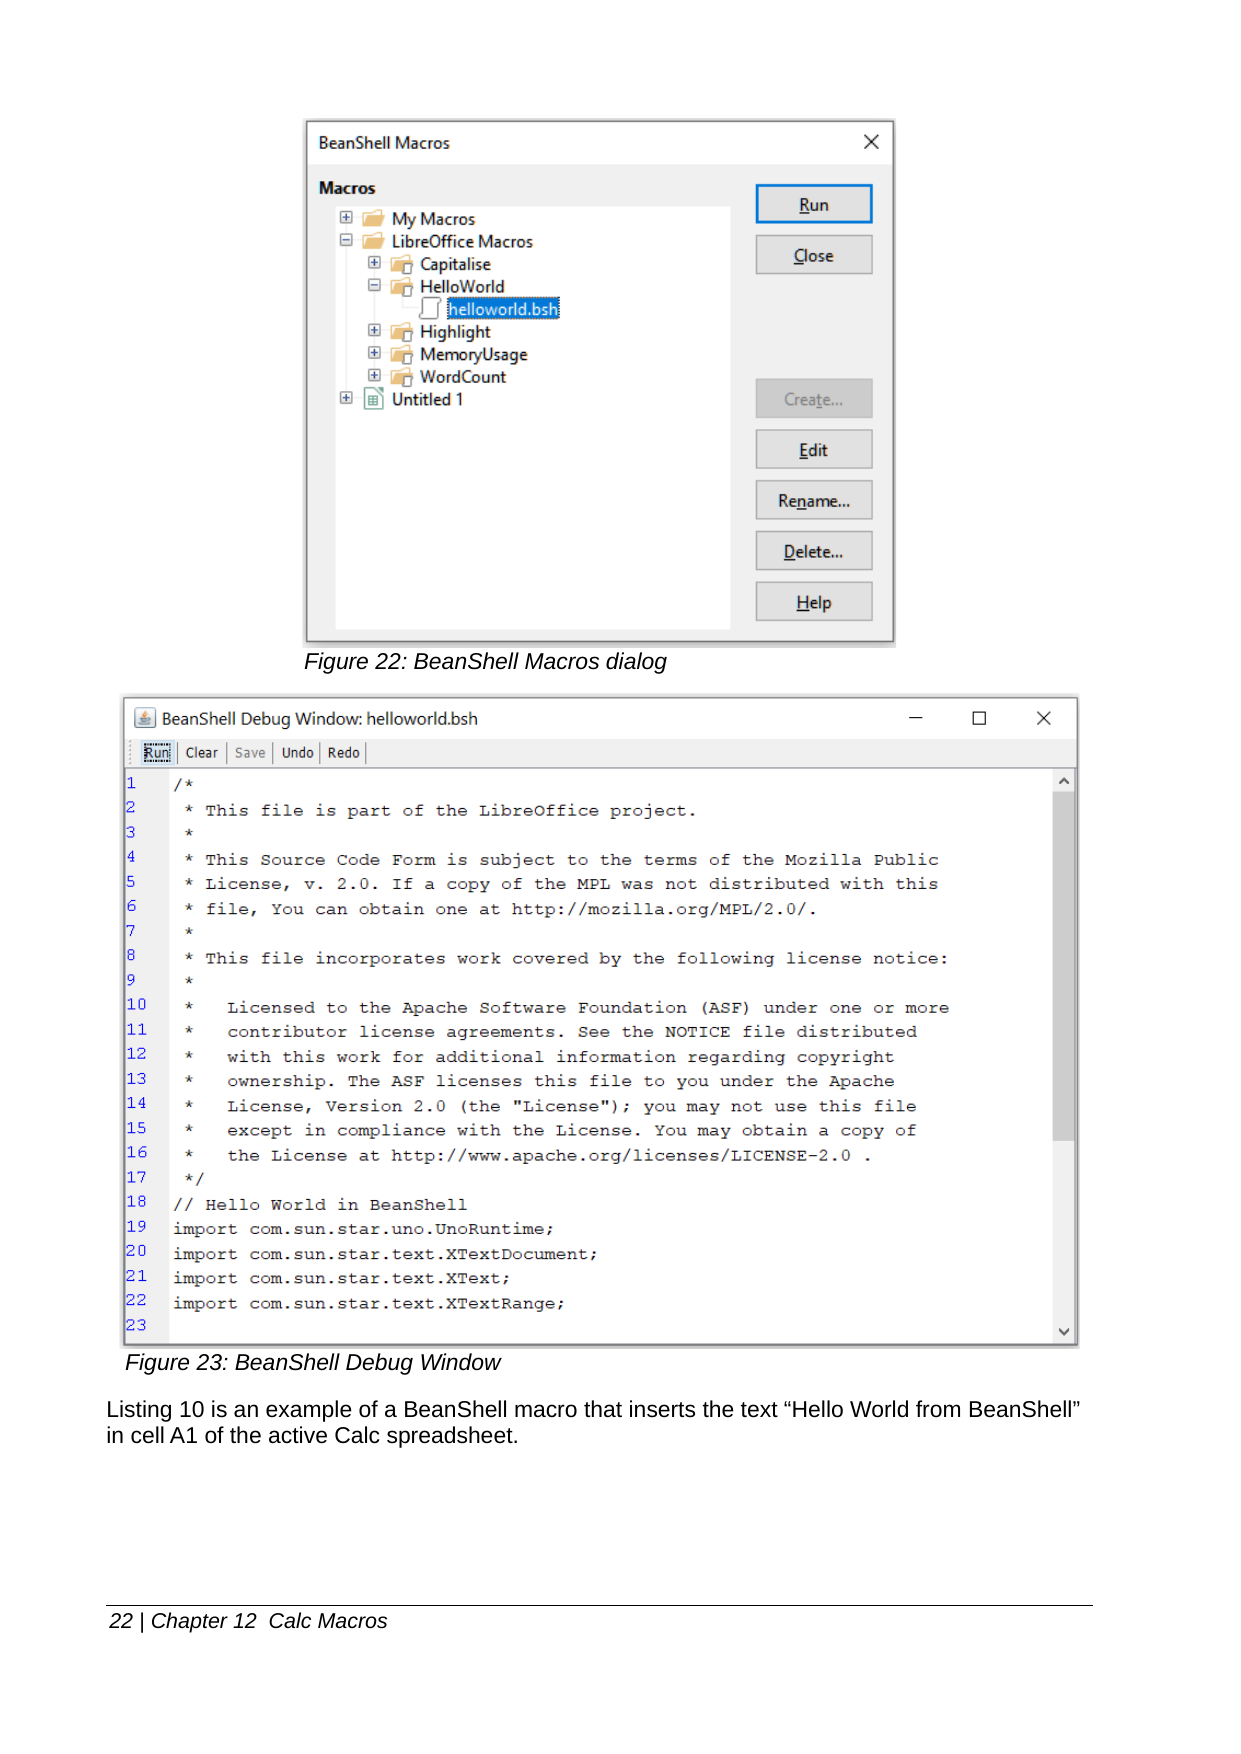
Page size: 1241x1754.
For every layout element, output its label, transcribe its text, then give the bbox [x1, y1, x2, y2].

picture [302, 118, 897, 648]
text Figure 23: BeanShell Debug Window [125, 1349, 1074, 1375]
text Listing 10 is an example of a BeanShell macro that inserts the text “Hello World from BeanShell” in cell A1 of the active Calc spreadsheet. [106, 1396, 1093, 1448]
text Figure 22: BeanShell Macros dialog [304, 648, 895, 674]
picture [119, 693, 1080, 1349]
